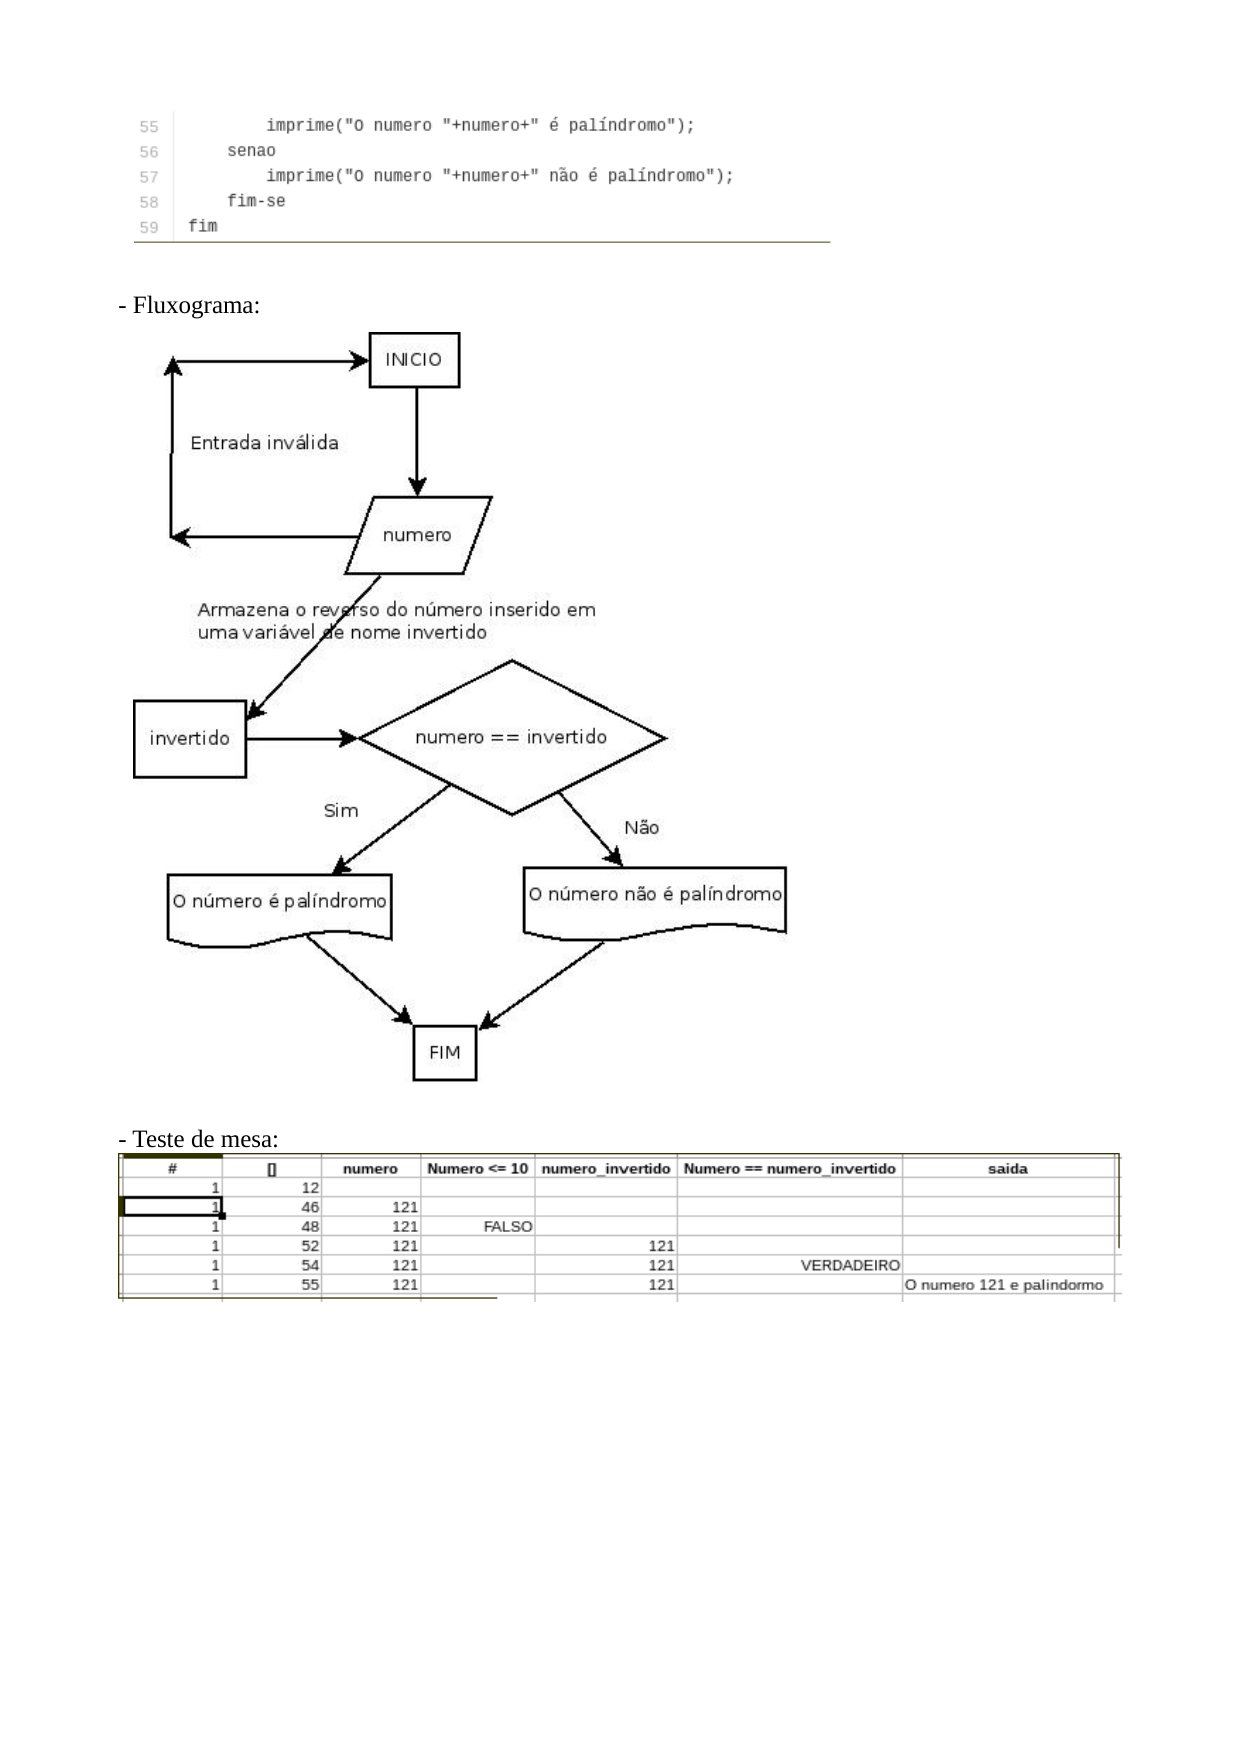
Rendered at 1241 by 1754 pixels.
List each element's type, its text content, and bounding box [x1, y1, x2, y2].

picture [134, 110, 831, 243]
picture [118, 1153, 1123, 1302]
text - Teste de mesa: [118, 1124, 1122, 1153]
picture [133, 332, 790, 1083]
text - Fluxograma: [118, 291, 1122, 319]
